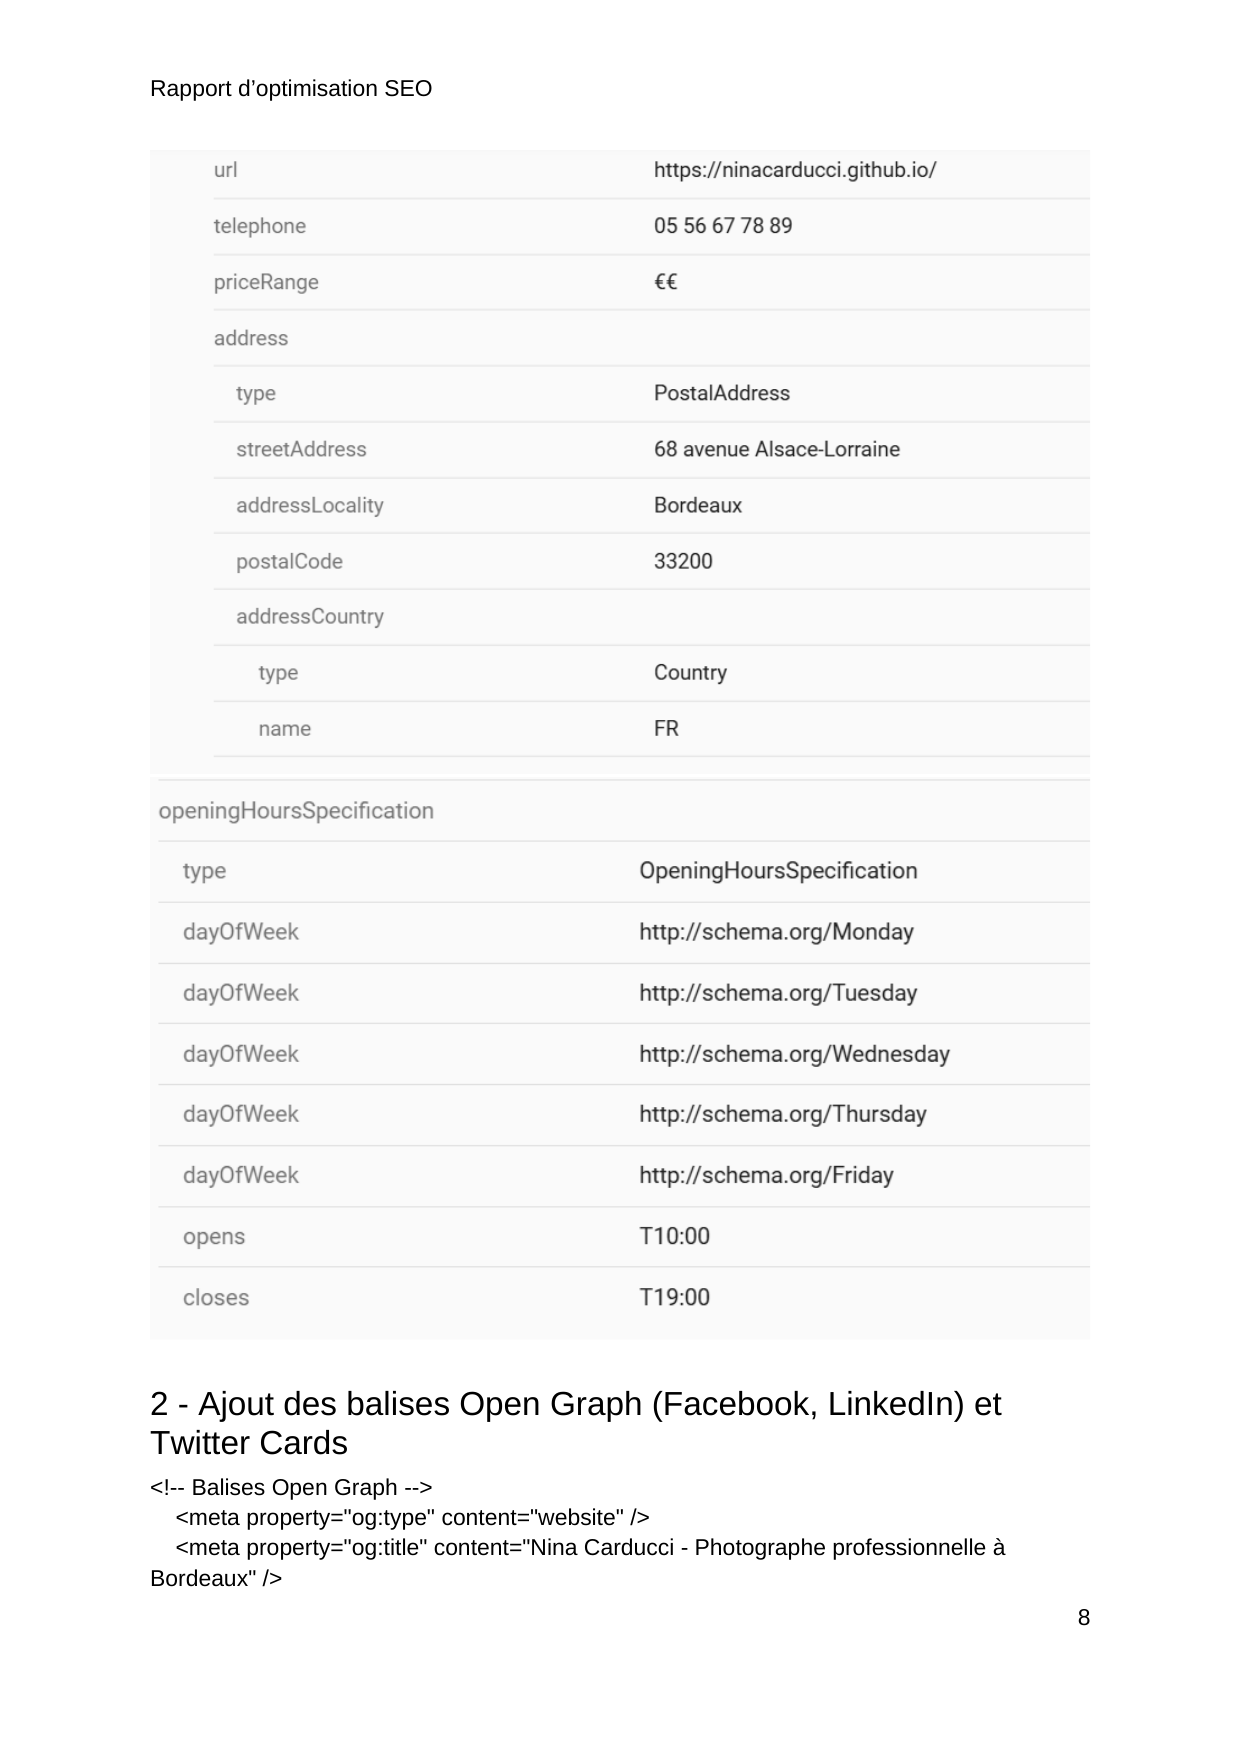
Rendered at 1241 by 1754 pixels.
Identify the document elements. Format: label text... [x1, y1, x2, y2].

subtitle 2 - Ajout des balises Open Graph (Facebook, LinkedIn) et Twitter Cards [150, 1384, 1090, 1461]
text <!-- Balises Open Graph --> [150, 1474, 1090, 1500]
text <meta property="og:type" content="website" /> [150, 1504, 1090, 1530]
text <meta property="og:title" content="Nina Carducci - Photographe professionnelle à Bordeaux" /> [150, 1534, 1090, 1591]
